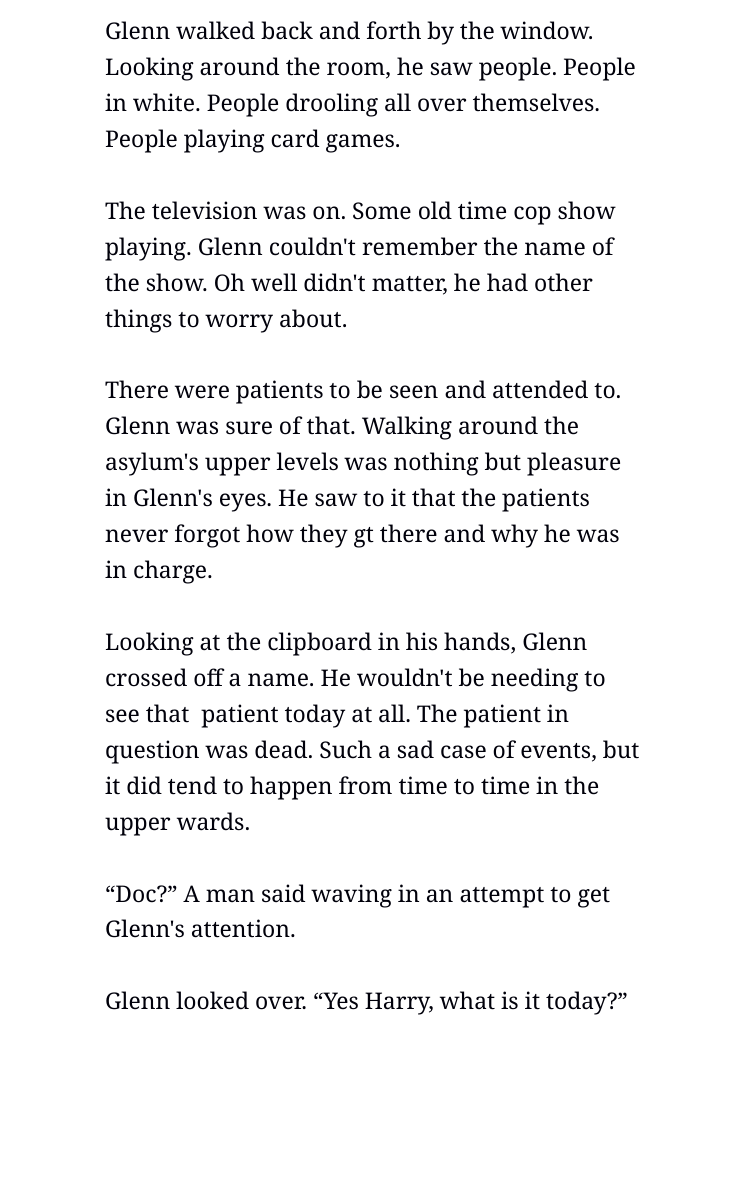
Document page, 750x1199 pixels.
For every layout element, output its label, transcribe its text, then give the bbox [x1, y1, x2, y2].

text “Doc?” A man said waving in an attempt to get Glenn's attention. [105, 877, 645, 945]
text Looking at the clipboard in his hands, Glenn crossed off a name. He wouldn't be needing to see that patient today at all. The patient in question was dead. Such a sad case of events, but it did tend to happen from time to time in the upper wards. [105, 626, 645, 837]
text The television was on. Some old time cop show playing. Glenn couldn't remember the name of the show. Oh well didn't matter, he had other things to worry about. [105, 195, 645, 334]
text Glenn looked over. “Yes Harry, what is it today?” [105, 985, 645, 1017]
text There were patients to be seen and attended to. Glenn was sure of that. Walking around the asylum's upper levels was nothing but pleasure in Glenn's eyes. He saw to it that the patients never forgot how they gt there and why he was in charge. [105, 374, 645, 585]
text Glenn walked back and forth by the window. Looking around the room, he saw people. People in white. People drooling all over themselves. People playing card games. [105, 15, 645, 154]
